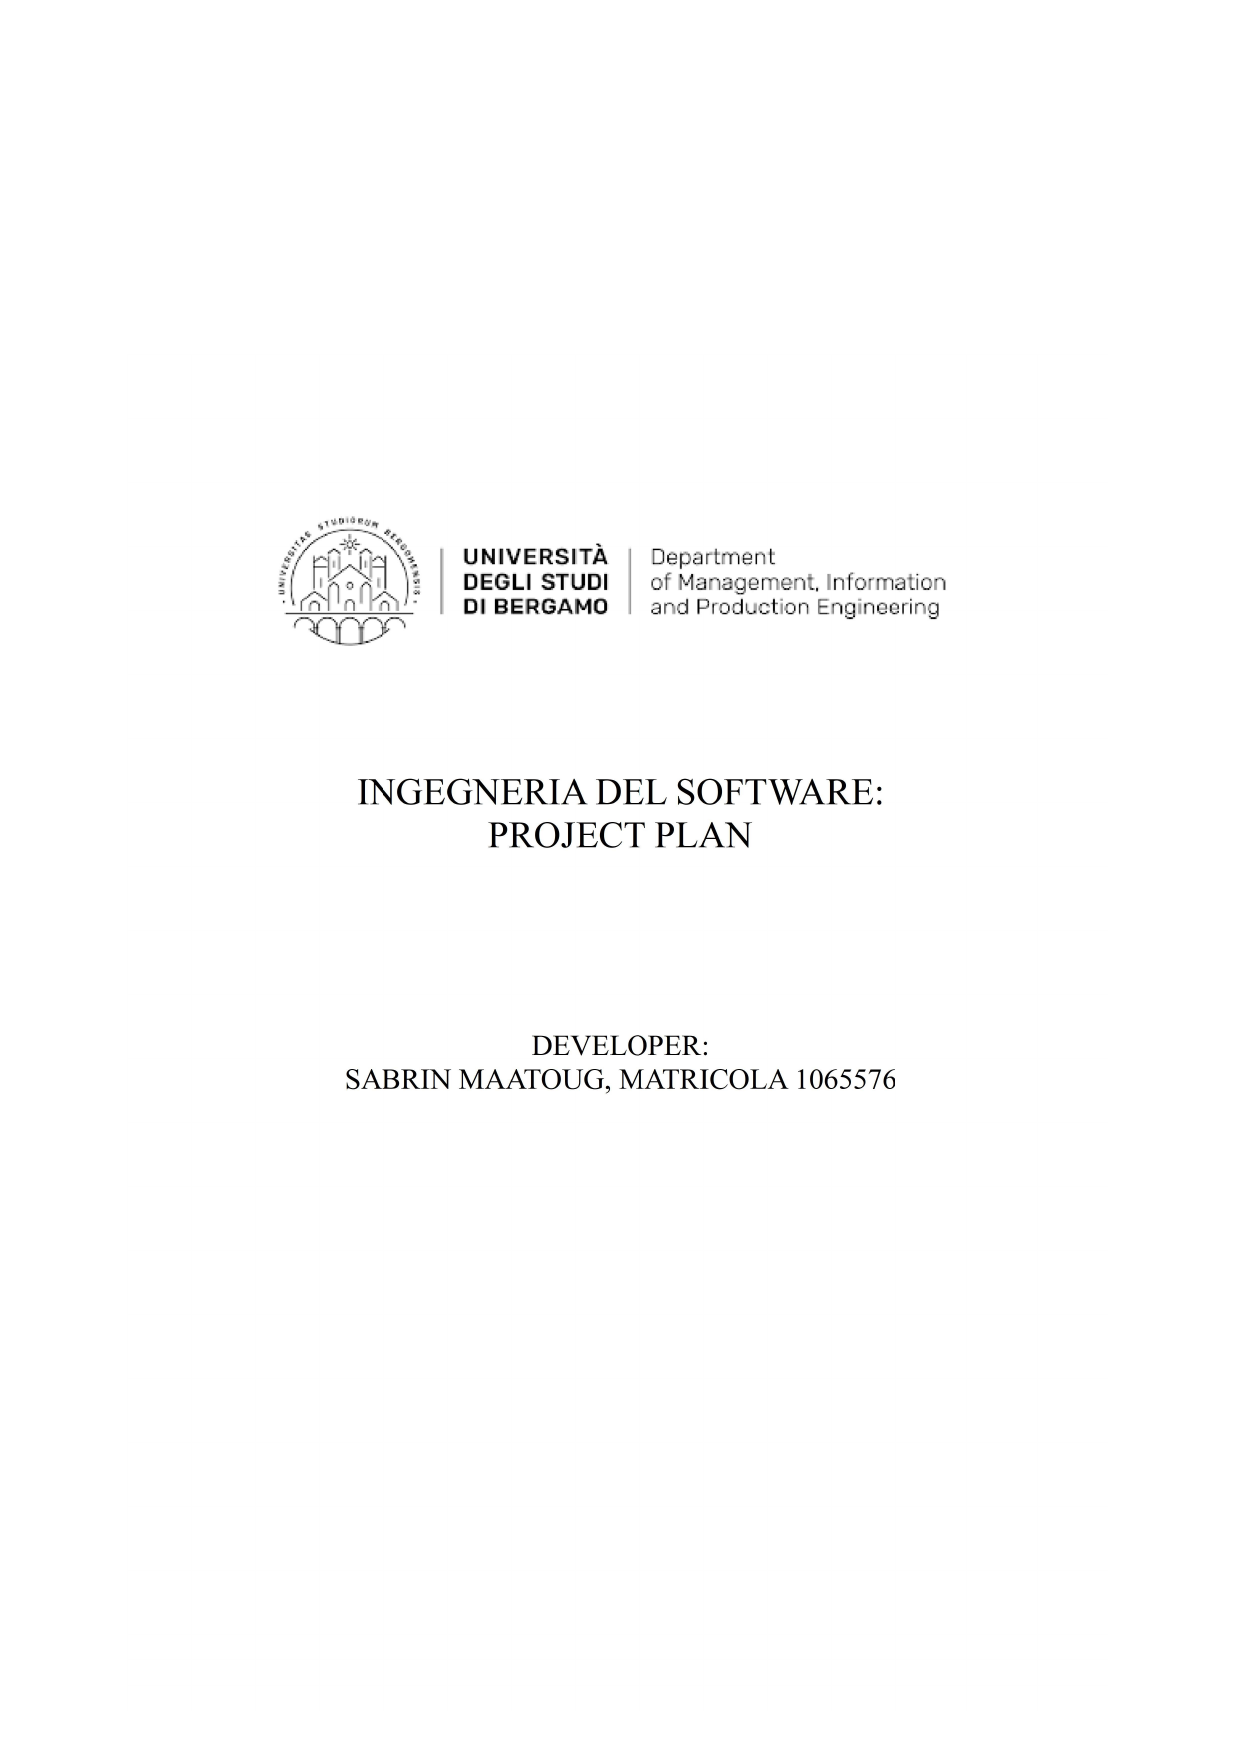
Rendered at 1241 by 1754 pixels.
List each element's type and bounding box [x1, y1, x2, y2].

picture [127, 354, 1108, 1711]
